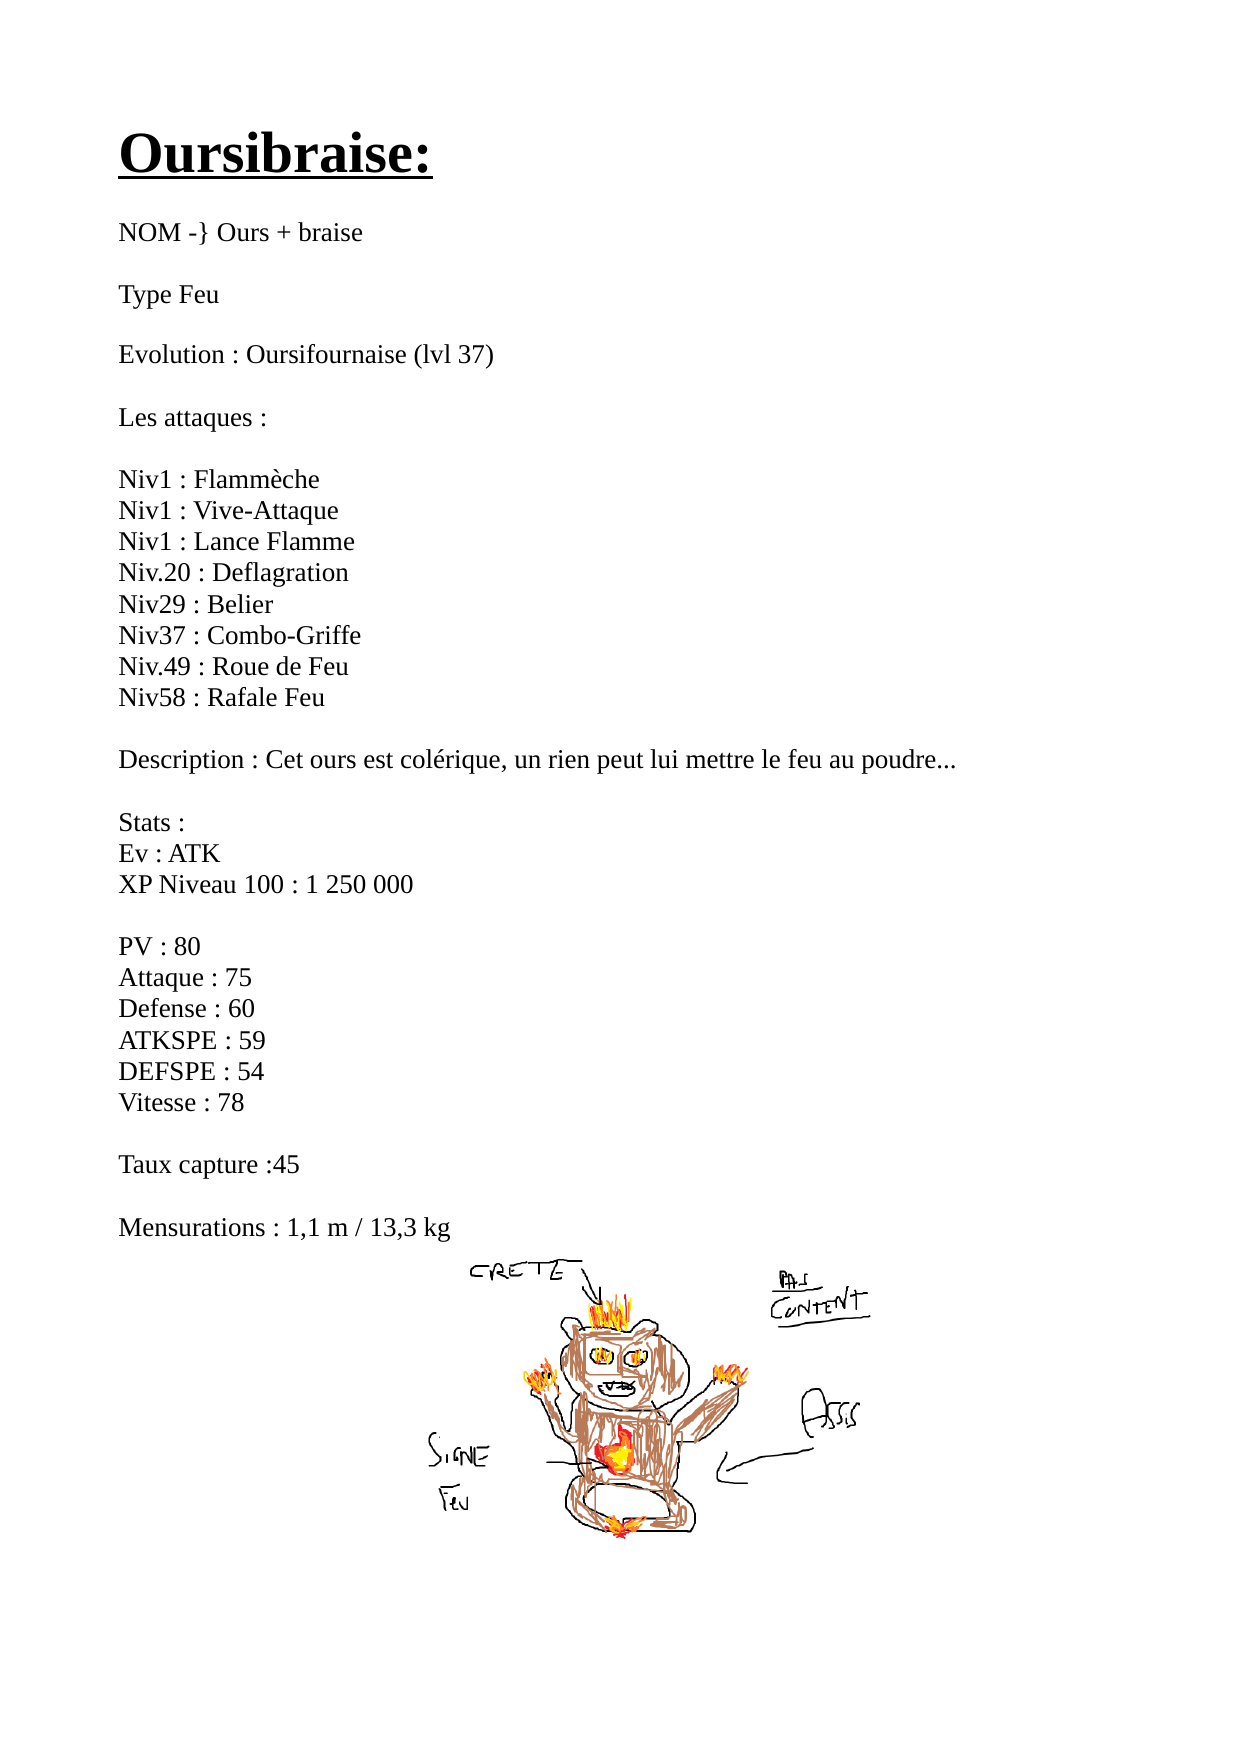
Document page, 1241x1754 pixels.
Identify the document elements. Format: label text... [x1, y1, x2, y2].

text Defense : 60 [118, 993, 1122, 1024]
text NOM -} Ours + braise [118, 216, 1122, 247]
text XP Niveau 100 : 1 250 000 [118, 868, 1122, 899]
text DEFSPE : 54 [118, 1055, 1122, 1086]
text Taux capture :45 [118, 1148, 1122, 1179]
picture [312, 1256, 875, 1572]
text Niv.49 : Roue de Feu [118, 650, 1122, 681]
text Mensurations : 1,1 m / 13,3 kg [118, 1211, 1122, 1242]
text Stats : [118, 806, 1122, 837]
text Niv58 : Rafale Feu [118, 681, 1122, 712]
text Attaque : 75 [118, 961, 1122, 993]
text PV : 80 [118, 930, 1122, 961]
text Les attaques : [118, 401, 1122, 432]
text Niv29 : Belier [118, 588, 1122, 619]
text Niv37 : Combo-Griffe [118, 619, 1122, 650]
text Oursibraise: [118, 118, 1122, 185]
text Niv.20 : Deflagration [118, 557, 1122, 588]
text Niv1 : Lance Flamme [118, 525, 1122, 557]
text Evolution : Oursifournaise (lvl 37) [118, 338, 1122, 370]
text Niv1 : Flammèche [118, 463, 1122, 494]
text Description : Cet ours est colérique, un rien peut lui mettre le feu au poudre... [118, 743, 1122, 774]
text Vitesse : 78 [118, 1086, 1122, 1117]
text ATKSPE : 59 [118, 1024, 1122, 1055]
text Niv1 : Vive-Attaque [118, 494, 1122, 525]
text Ev : ATK [118, 837, 1122, 868]
text Type Feu [118, 279, 1122, 310]
